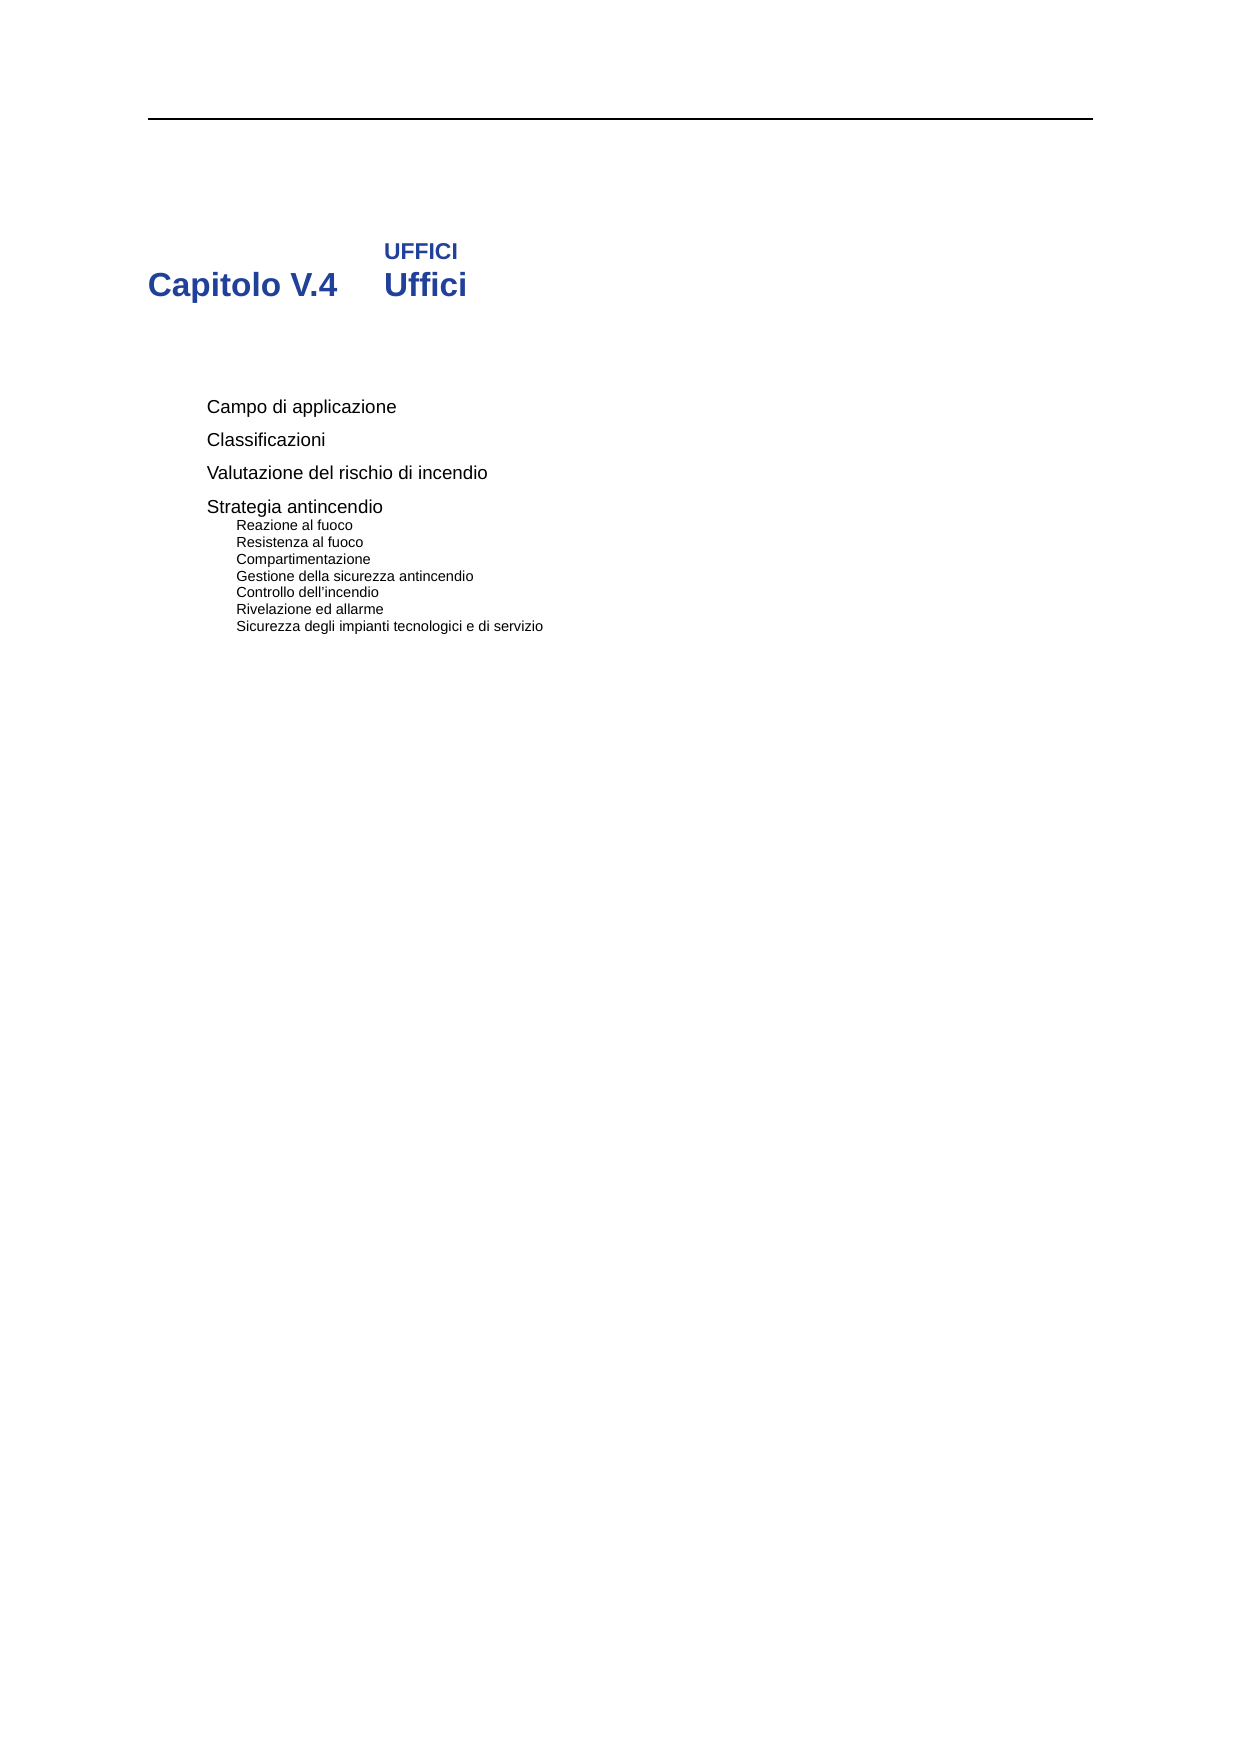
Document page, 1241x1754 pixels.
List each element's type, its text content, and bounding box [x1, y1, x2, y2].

text Reazione al fuoco [236, 517, 1033, 534]
text Strategia antincendio [207, 496, 1033, 517]
text Compartimentazione [236, 551, 1033, 567]
subtitle Uffici [148, 265, 1093, 303]
text Campo di applicazione [207, 396, 1033, 417]
text Classificazioni [207, 429, 1033, 450]
text Rivelazione ed allarme [236, 601, 1033, 618]
text Sicurezza degli impianti tecnologici e di servizio [236, 618, 1033, 634]
text Valutazione del rischio di incendio [207, 462, 1033, 484]
text Gestione della sicurezza antincendio [236, 567, 1033, 584]
text Controllo dell’incendio [236, 584, 1033, 601]
text Resistenza al fuoco [236, 534, 1033, 551]
